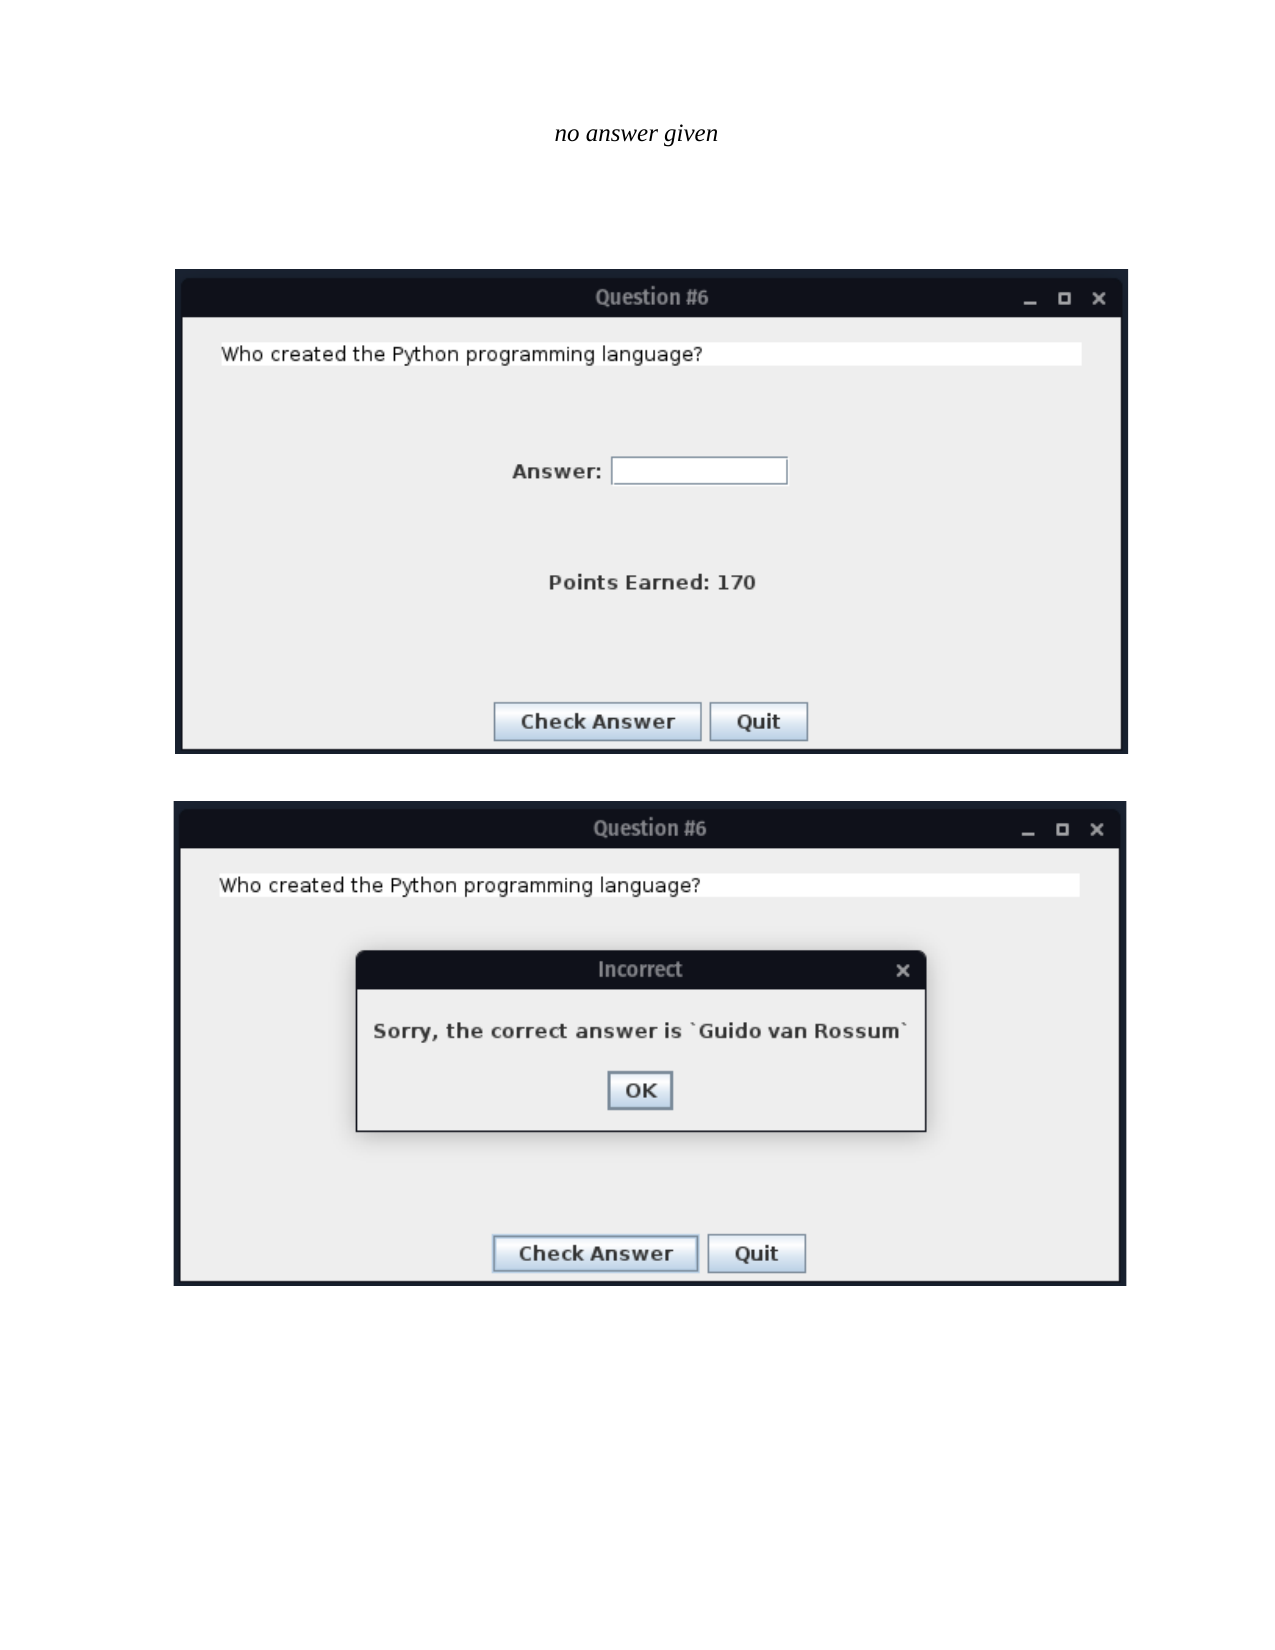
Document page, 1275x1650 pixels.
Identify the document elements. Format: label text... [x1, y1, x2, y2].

picture [173, 801, 1127, 1286]
picture [175, 269, 1129, 754]
text no answer given [118, 118, 1157, 147]
